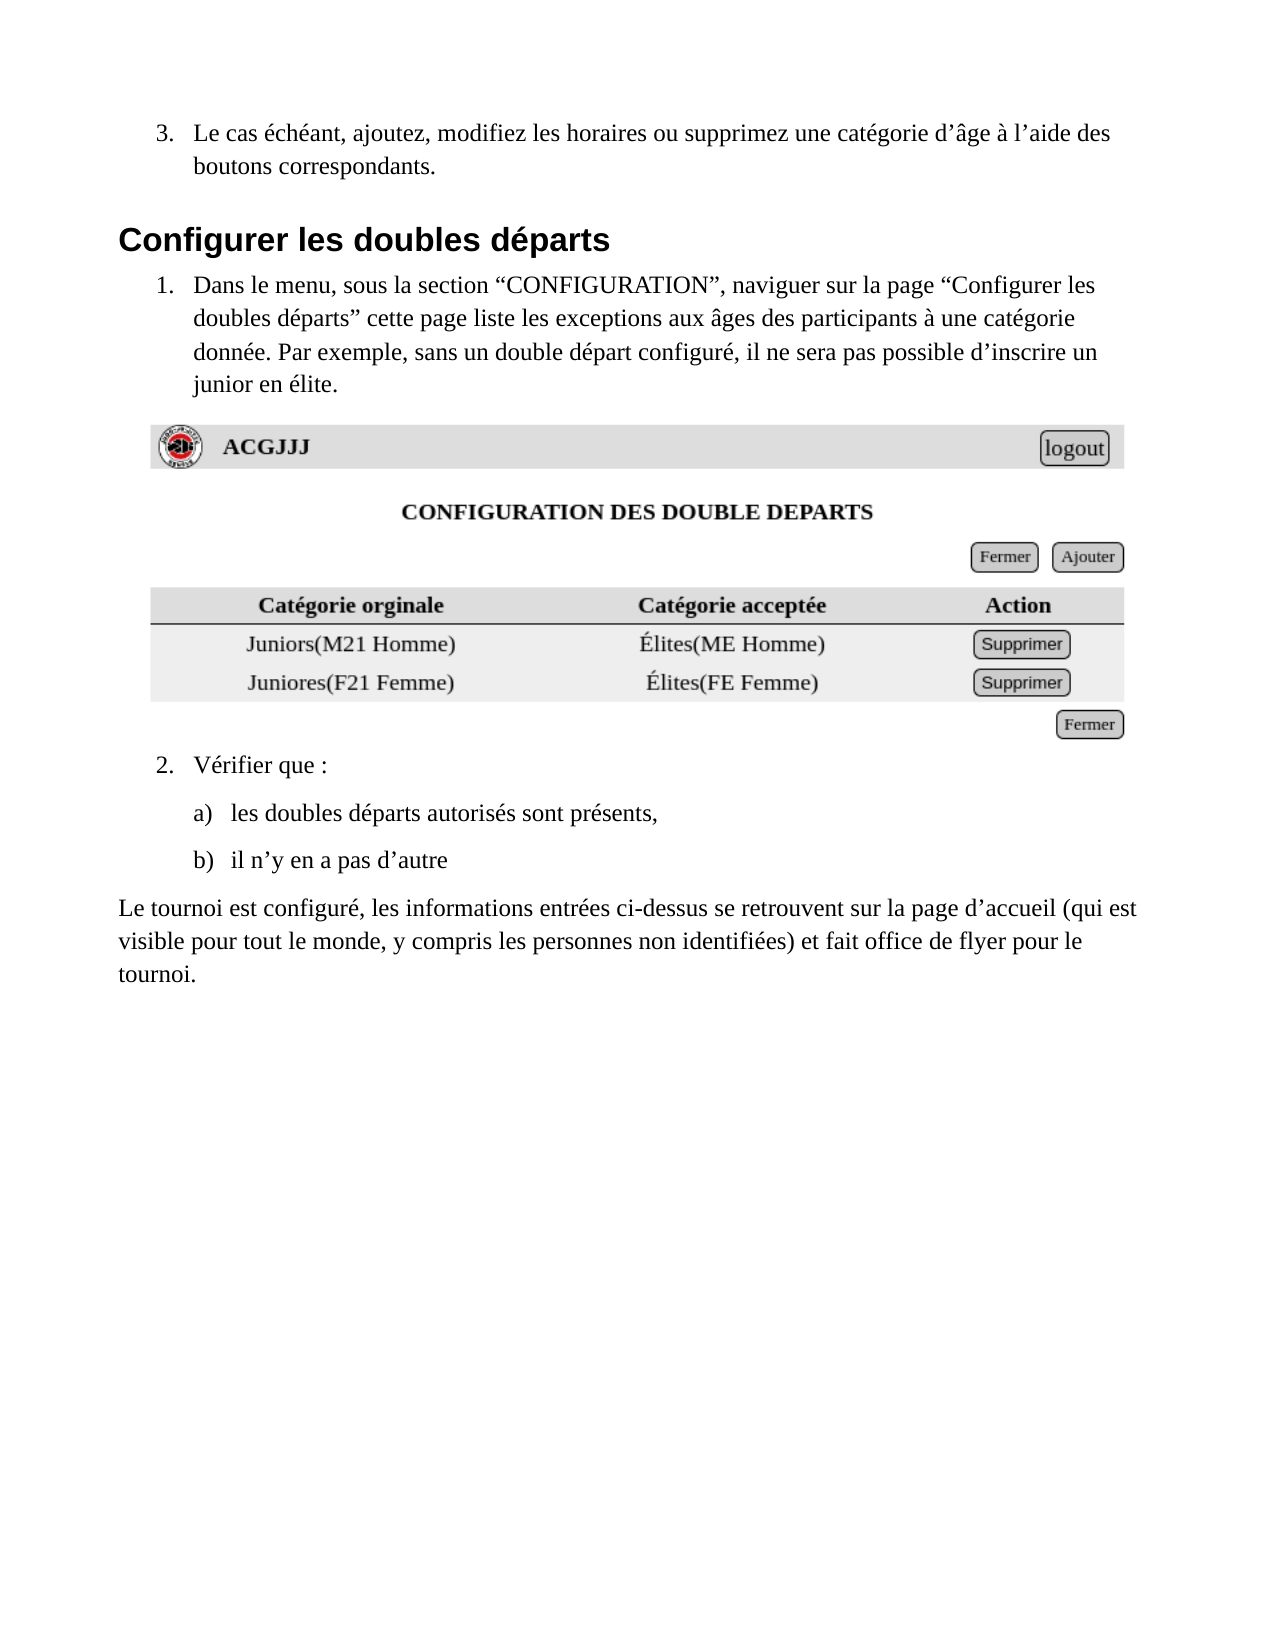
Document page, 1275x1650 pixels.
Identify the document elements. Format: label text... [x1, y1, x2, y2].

list Dans le menu, sous la section “CONFIGURATION”, naviguer sur la page “Configurer les doubles départs” cette page liste les exceptions aux âges des participants à une catégorie donnée. Par exemple, sans un double départ configuré, il ne sera pas possible d’inscrire un junior en élite. [156, 271, 1157, 398]
text Le tournoi est configuré, les informations entrées ci-dessus se retrouvent sur la page d’accueil (qui est visible pour tout le monde, y compris les personnes non identifiées) et fait office de flyer pour le tournoi. [118, 893, 1157, 988]
subtitle Configurer les doubles départs [118, 219, 1157, 258]
picture [136, 417, 1139, 746]
list Le cas échéant, ajoutez, modifiez les horaires ou supprimez une catégorie d’âge à l’aide des boutons correspondants. [156, 118, 1157, 180]
list il n’y en a pas d’autre [193, 846, 1157, 874]
list Vérifier que : [156, 417, 1157, 779]
list les doubles départs autorisés sont présents, [193, 798, 1157, 827]
